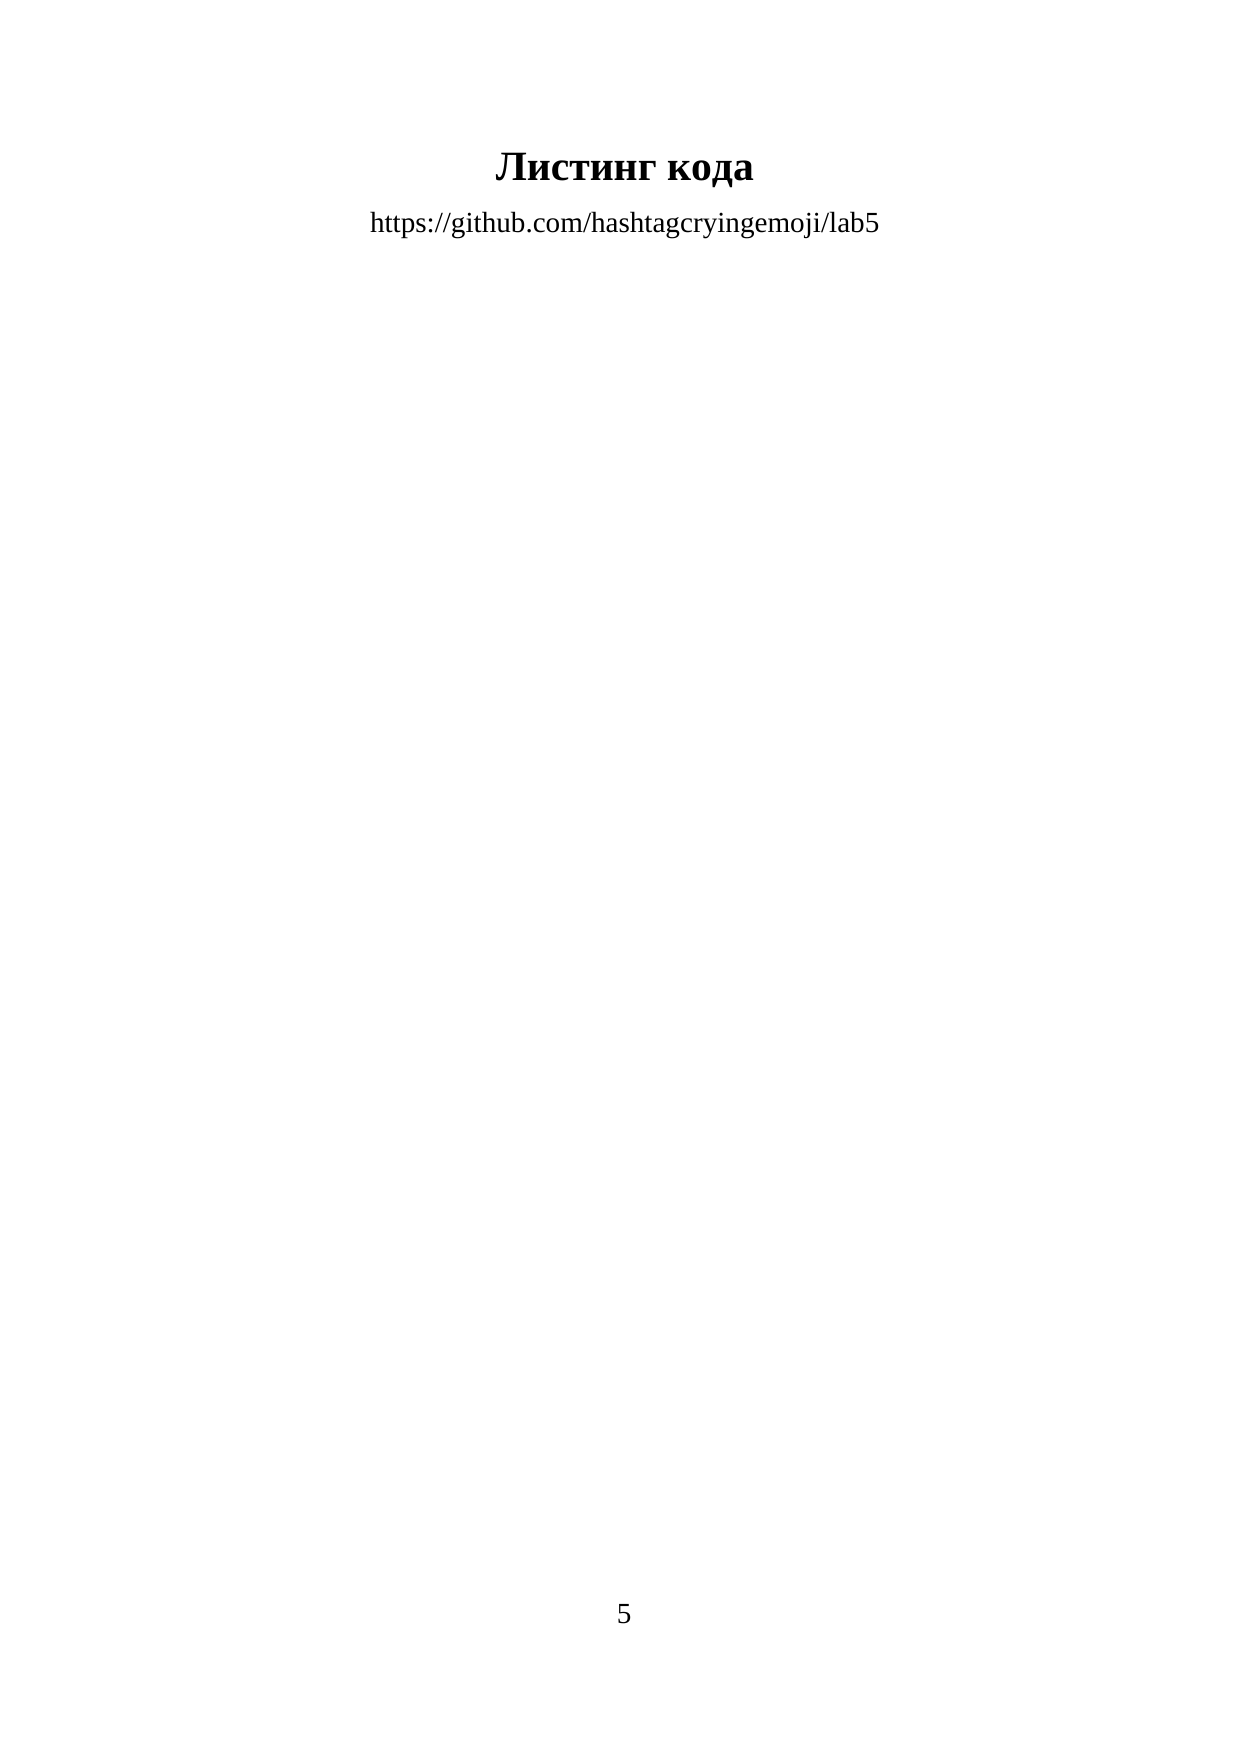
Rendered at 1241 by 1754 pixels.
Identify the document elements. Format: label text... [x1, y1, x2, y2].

subtitle Листинг кода [18, 142, 1231, 189]
text https://github.com/hashtagcryingemoji/lab5 [18, 205, 1231, 239]
